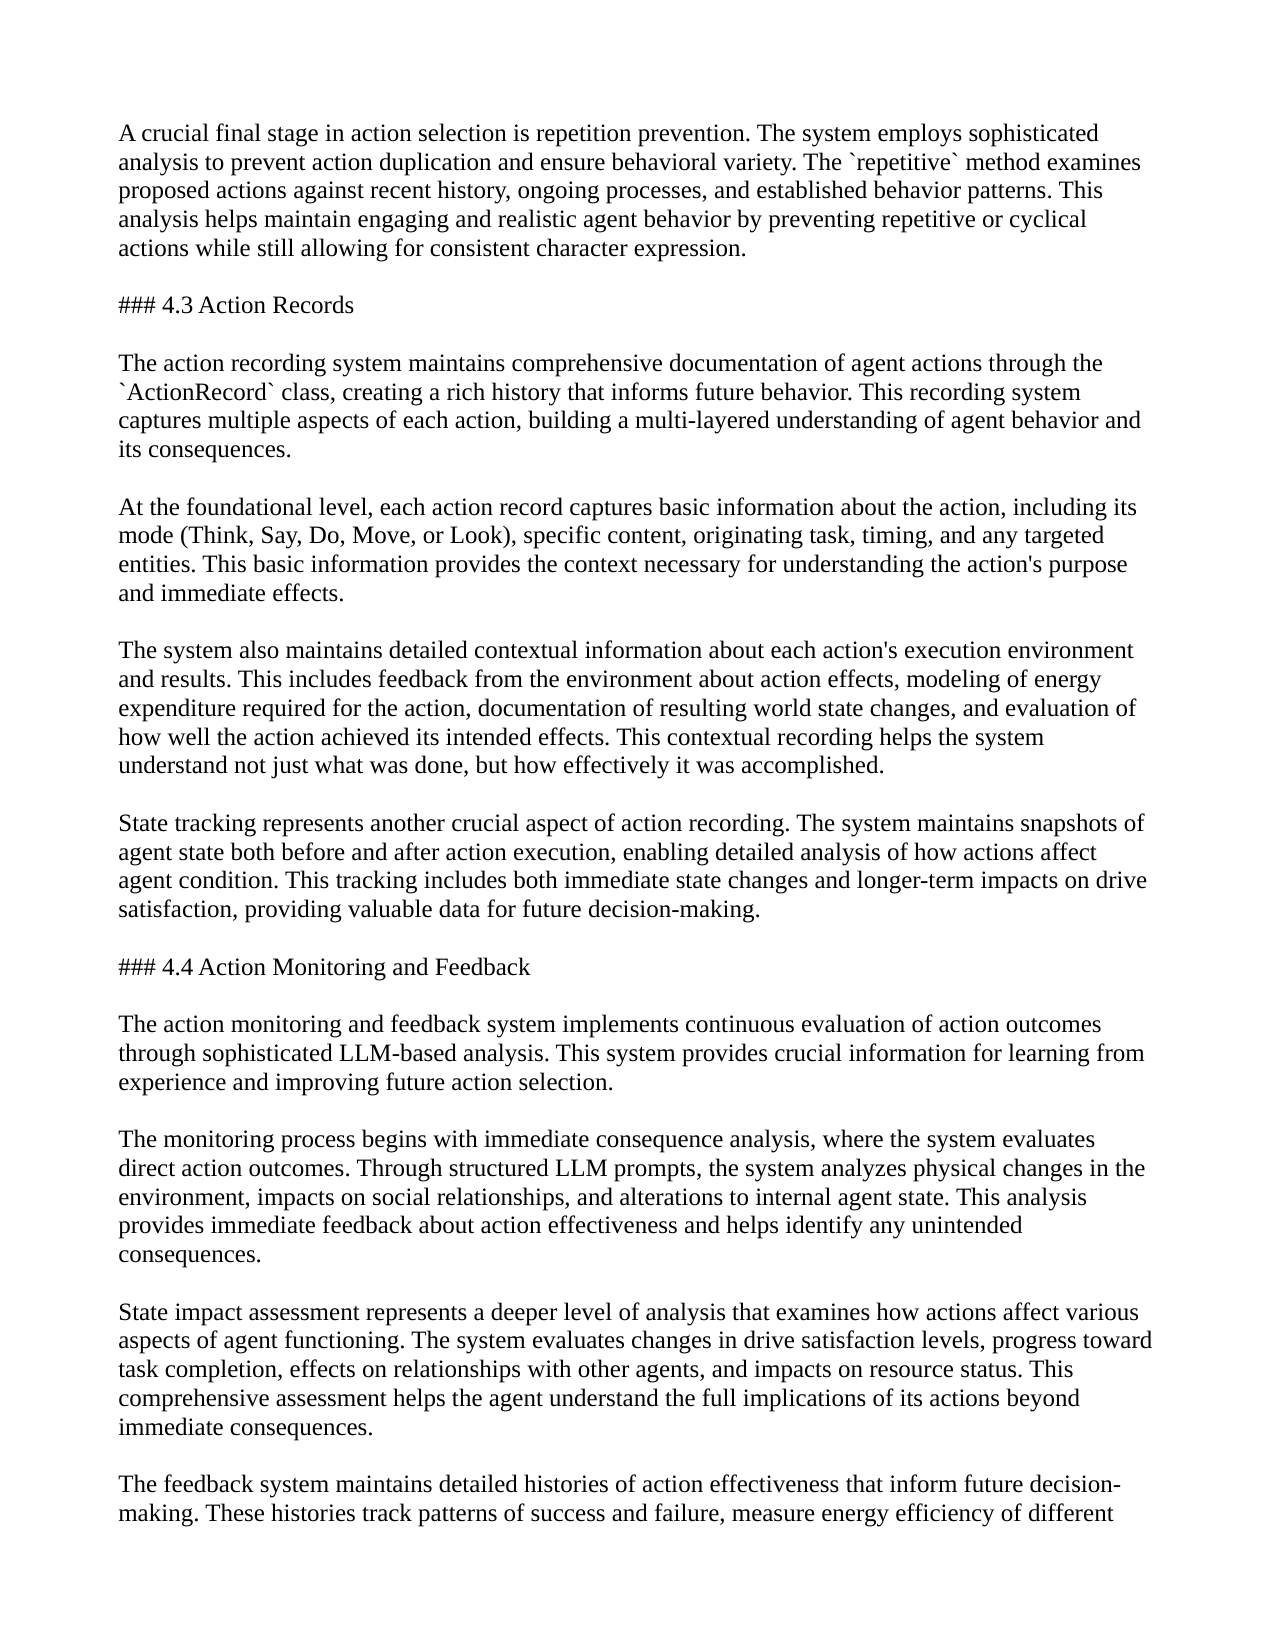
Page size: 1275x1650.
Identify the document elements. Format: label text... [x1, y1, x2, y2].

text The action monitoring and feedback system implements continuous evaluation of action outcomes through sophisticated LLM-based analysis. This system provides crucial information for learning from experience and improving future action selection. [118, 1009, 1157, 1096]
text ### 4.4 Action Monitoring and Feedback [118, 952, 1157, 981]
text State tracking represents another crucial aspect of action recording. The system maintains snapshots of agent state both before and after action execution, enabling detailed analysis of how actions affect agent condition. This tracking includes both immediate state changes and longer-term impacts on drive satisfaction, providing valuable data for future decision-making. [118, 808, 1157, 923]
text At the foundational level, each action record captures basic information about the action, including its mode (Think, Say, Do, Move, or Look), specific content, originating task, timing, and any targeted entities. This basic information provides the context necessary for understanding the action's purpose and immediate effects. [118, 492, 1157, 607]
text The action recording system maintains comprehensive documentation of agent actions through the `ActionRecord` class, creating a rich history that informs future behavior. This recording system captures multiple aspects of each action, building a multi-layered understanding of agent behavior and its consequences. [118, 348, 1157, 463]
text State impact assessment represents a deeper level of analysis that examines how actions affect various aspects of agent functioning. The system evaluates changes in drive satisfaction levels, progress toward task completion, effects on relationships with other agents, and impacts on resource status. This comprehensive assessment helps the agent understand the full implications of its actions beyond immediate consequences. [118, 1297, 1157, 1441]
text The monitoring process begins with immediate consequence analysis, where the system evaluates direct action outcomes. Through structured LLM prompts, the system analyzes physical changes in the environment, impacts on social relationships, and alterations to internal agent state. This analysis provides immediate feedback about action effectiveness and helps identify any unintended consequences. [118, 1124, 1157, 1268]
text The system also maintains detailed contextual information about each action's execution environment and results. This includes feedback from the environment about action effects, modeling of energy expenditure required for the action, documentation of resulting world state changes, and evaluation of how well the action achieved its intended effects. This contextual recording helps the system understand not just what was done, but how effectively it was accomplished. [118, 636, 1157, 779]
text ### 4.3 Action Records [118, 291, 1157, 319]
text A crucial final stage in action selection is repetition prevention. The system employs sophisticated analysis to prevent action duplication and ensure behavioral variety. The `repetitive` method examines proposed actions against recent history, ongoing processes, and established behavior patterns. This analysis helps maintain engaging and realistic agent behavior by preventing repetitive or cyclical actions while still allowing for consistent character expression. [118, 118, 1157, 262]
text The feedback system maintains detailed histories of action effectiveness that inform future decision-making. These histories track patterns of success and failure, measure energy efficiency of different [118, 1469, 1157, 1527]
